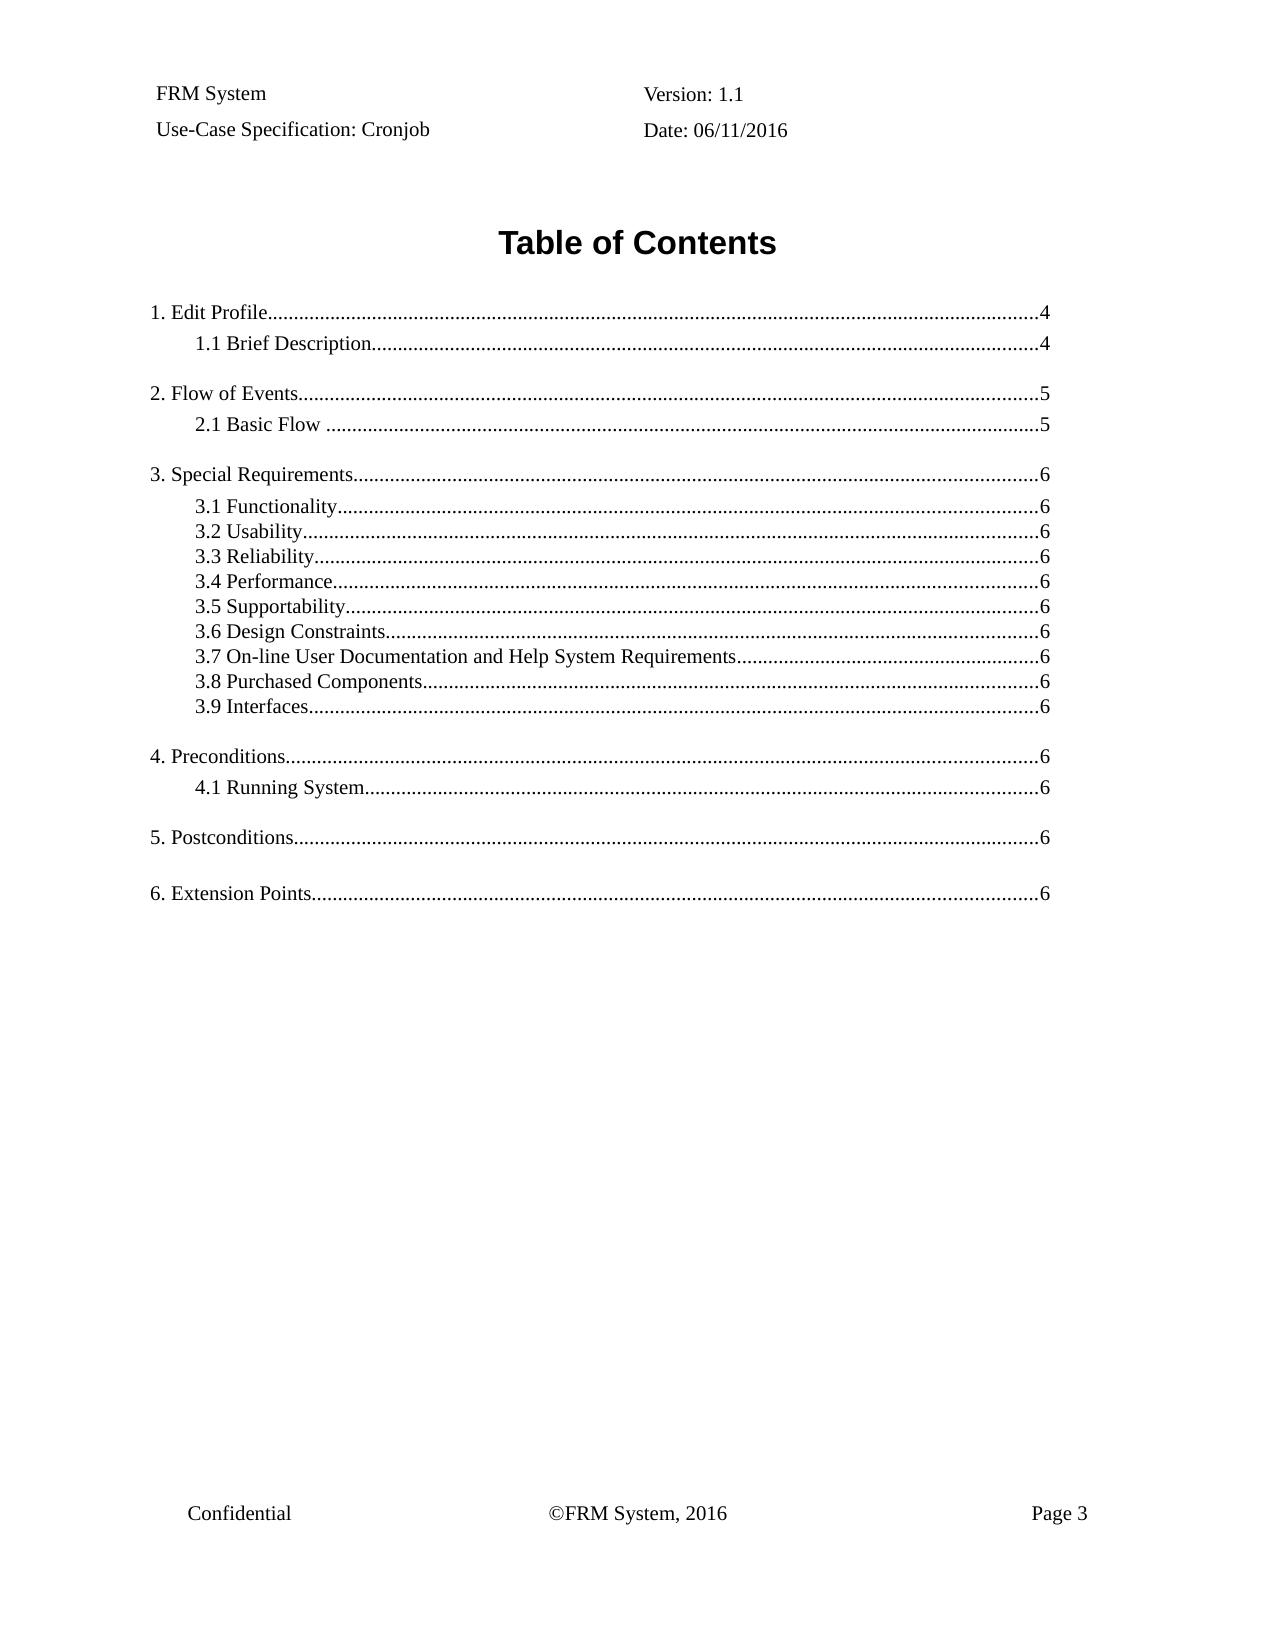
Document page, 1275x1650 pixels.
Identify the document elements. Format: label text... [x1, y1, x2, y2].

text 3.2 Usability 6 [195, 518, 1050, 543]
text 4. Preconditions 6 [150, 743, 1050, 768]
text 3.8 Purchased Components 6 [195, 668, 1050, 693]
text 3.1 Functionality 6 [195, 493, 1050, 518]
text 3.3 Reliability 6 [195, 543, 1050, 568]
text 5. Postconditions 6 [150, 824, 1050, 849]
text 4.1 Running System 6 [195, 774, 1050, 799]
text 3.7 On-line User Documentation and Help System Requirements 6 [195, 643, 1050, 668]
text 2.1 Basic Flow 5 [195, 411, 1050, 436]
text 6. Extension Points 6 [150, 880, 1050, 905]
text 1.1 Brief Description 4 [195, 330, 1050, 355]
text 3.5 Supportability 6 [195, 593, 1050, 618]
text 2. Flow of Events 5 [150, 380, 1050, 405]
text 3.6 Design Constraints 6 [195, 618, 1050, 643]
text 1. Edit Profile 4 [150, 299, 1050, 324]
subtitle Table of Contents [150, 223, 1125, 261]
text 3.4 Performance 6 [195, 568, 1050, 593]
text 3. Special Requirements 6 [150, 461, 1050, 486]
text 3.9 Interfaces 6 [195, 693, 1050, 718]
